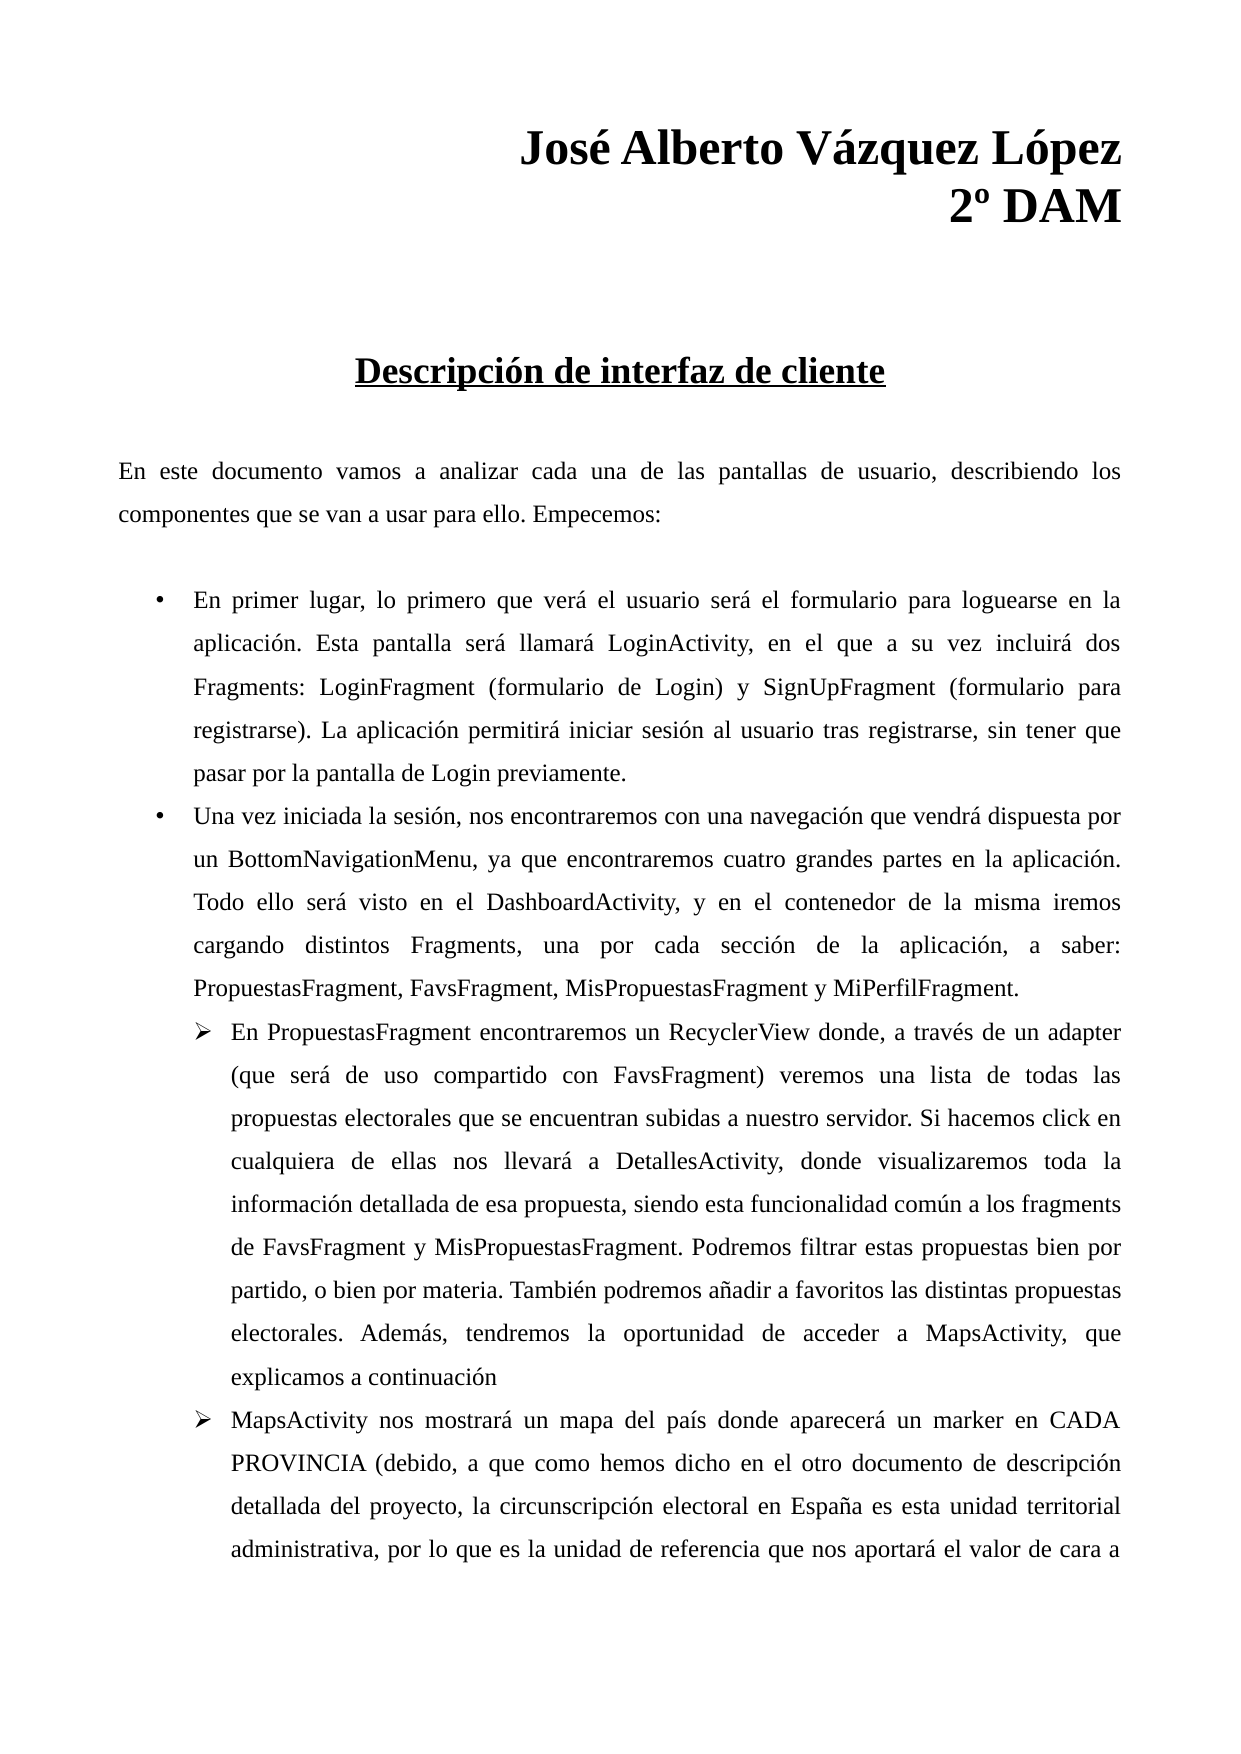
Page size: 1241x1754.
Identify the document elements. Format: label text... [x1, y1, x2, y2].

list MapsActivity nos mostrará un mapa del país donde aparecerá un marker en CADA PROVINCIA (debido, a que como hemos dicho en el otro documento de descripción detallada del proyecto, la circunscripción electoral en España es esta unidad territorial administrativa, por lo que es la unidad de referencia que nos aportará el valor de cara a [193, 1405, 1122, 1563]
list Una vez iniciada la sesión, nos encontraremos con una navegación que vendrá dispuesta por un BottomNavigationMenu, ya que encontraremos cuatro grandes partes en la aplicación. Todo ello será visto en el DashboardActivity, y en el contenedor de la misma iremos cargando distintos Fragments, una por cada sección de la aplicación, a saber: PropuestasFragment, FavsFragment, MisPropuestasFragment y MiPerfilFragment. [156, 801, 1122, 1002]
text 2º DAM [118, 176, 1122, 233]
text José Alberto Vázquez López [118, 118, 1122, 176]
list En primer lugar, lo primero que verá el usuario será el formulario para loguearse en la aplicación. Esta pantalla será llamará LoginActivity, en el que a su vez incluirá dos Fragments: LoginFragment (formulario de Login) y SignUpFragment (formulario para registrarse). La aplicación permitirá iniciar sesión al usuario tras registrarse, sin tener que pasar por la pantalla de Login previamente. [156, 585, 1122, 787]
list En PropuestasFragment encontraremos un RecyclerView donde, a través de un adapter (que será de uso compartido con FavsFragment) veremos una lista de todas las propuestas electorales que se encuentran subidas a nuestro servidor. Si hacemos click en cualquiera de ellas nos llevará a DetallesActivity, donde visualizaremos toda la información detallada de esa propuesta, siendo esta funcionalidad común a los fragments de FavsFragment y MisPropuestasFragment. Podremos filtrar estas propuestas bien por partido, o bien por materia. También podremos añadir a favoritos las distintas propuestas electorales. Además, tendremos la oportunidad de acceder a MapsActivity, que explicamos a continuación [193, 1017, 1122, 1390]
text Descripción de interfaz de cliente [118, 348, 1122, 391]
text En este documento vamos a analizar cada una de las pantallas de usuario, describiendo los componentes que se van a usar para ello. Empecemos: [118, 456, 1122, 528]
